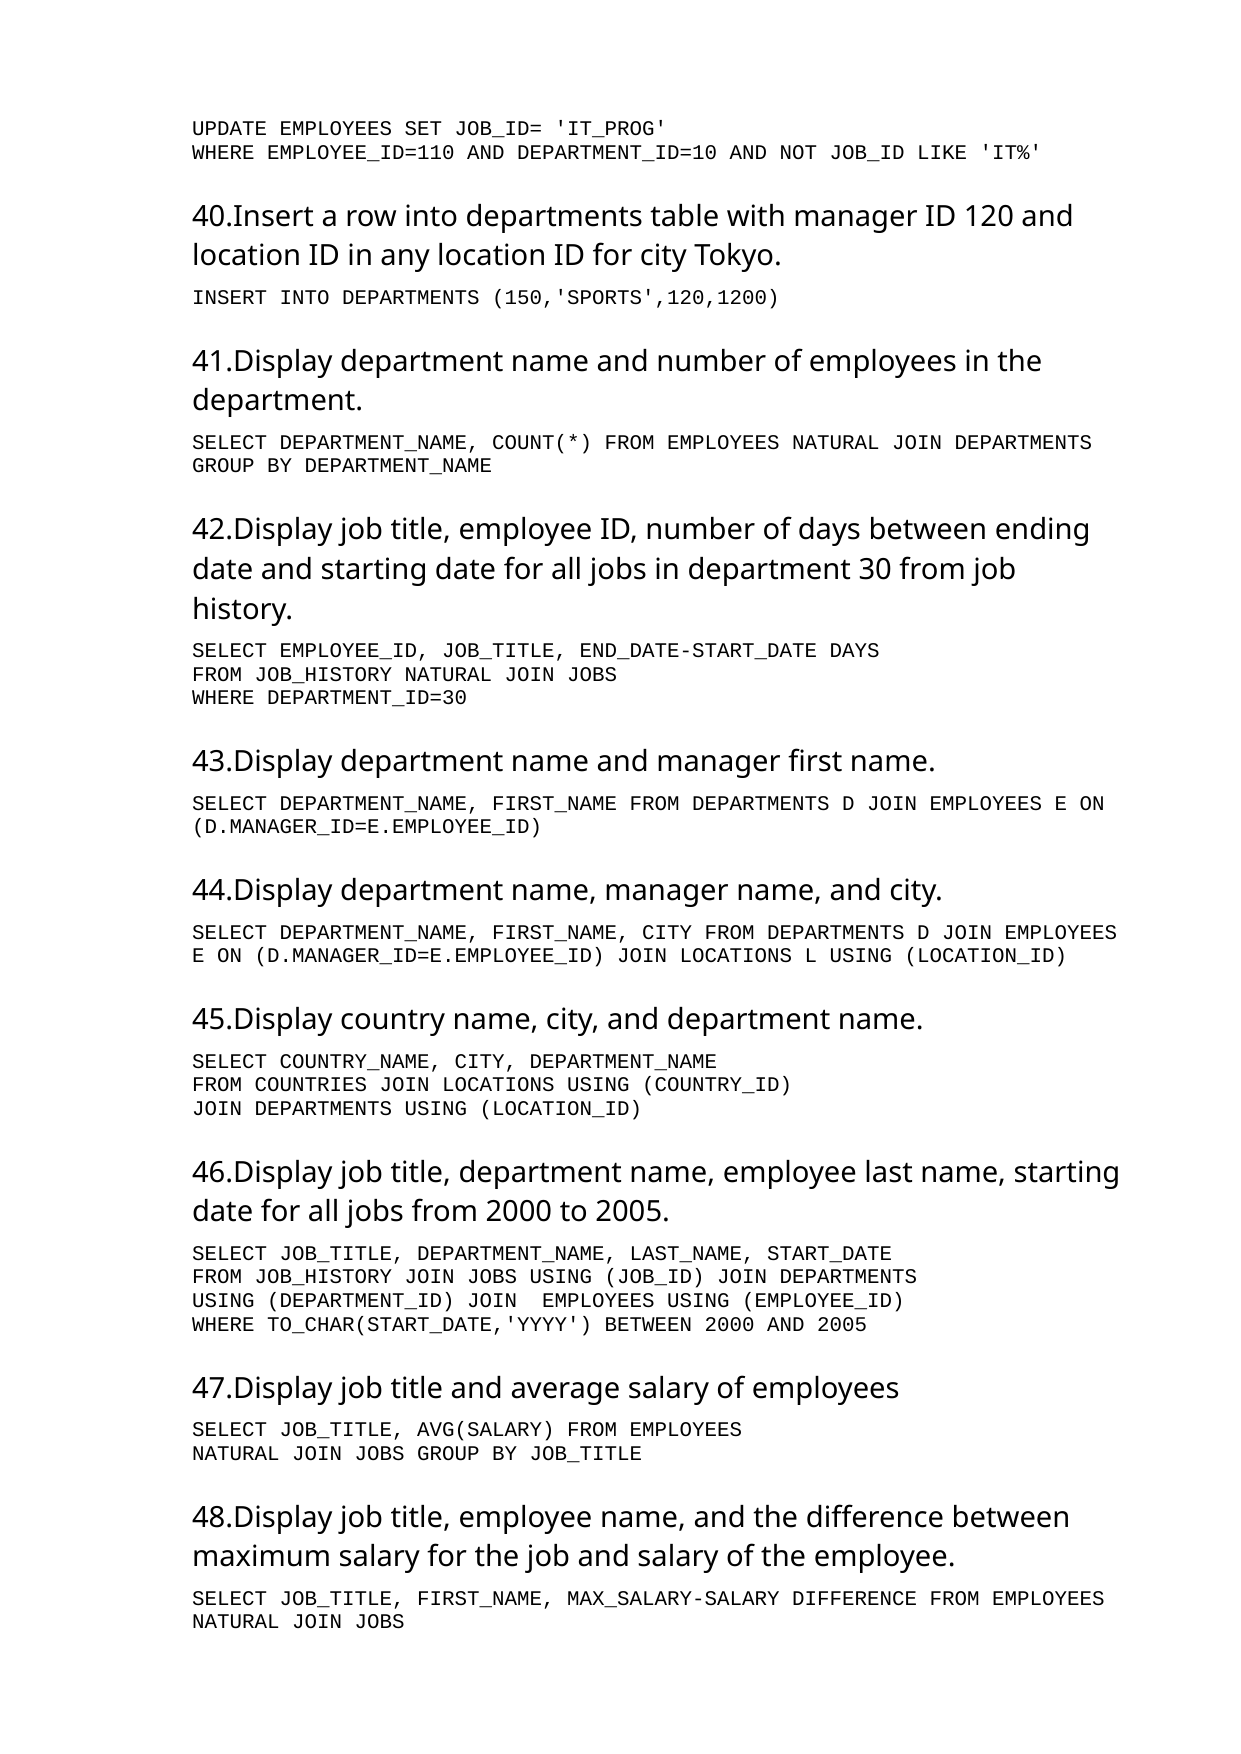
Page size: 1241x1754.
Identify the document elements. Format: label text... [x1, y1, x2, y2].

list SELECT JOB_TITLE, DEPARTMENT_NAME, LAST_NAME, START_DATE [118, 1243, 1122, 1267]
list NATURAL JOIN JOBS GROUP BY JOB_TITLE [118, 1443, 1122, 1466]
list WHERE TO_CHAR(START_DATE,'YYYY') BETWEEN 2000 AND 2005 [118, 1314, 1122, 1337]
list Display job title, department name, employee last name, starting date for all jobs from 2000 to 2005. [118, 1151, 1122, 1230]
list Insert a row into departments table with manager ID 120 and location ID in any location ID for city Tokyo. [118, 195, 1122, 274]
list FROM JOB_HISTORY JOIN JOBS USING (JOB_ID) JOIN DEPARTMENTS [118, 1267, 1122, 1290]
list Display department name and number of employees in the department. [118, 340, 1122, 419]
list JOIN DEPARTMENTS USING (LOCATION_ID) [118, 1098, 1122, 1122]
list SELECT DEPARTMENT_NAME, COUNT(*) FROM EMPLOYEES NATURAL JOIN DEPARTMENTS GROUP BY DEPARTMENT_NAME [118, 432, 1122, 479]
list USING (DEPARTMENT_ID) JOIN EMPLOYEES USING (EMPLOYEE_ID) [118, 1290, 1122, 1314]
list SELECT DEPARTMENT_NAME, FIRST_NAME, CITY FROM DEPARTMENTS D JOIN EMPLOYEES E ON (D.MANAGER_ID=E.EMPLOYEE_ID) JOIN LOCATIONS L USING (LOCATION_ID) [118, 922, 1122, 969]
list SELECT EMPLOYEE_ID, JOB_TITLE, END_DATE-START_DATE DAYS [118, 640, 1122, 664]
list FROM COUNTRIES JOIN LOCATIONS USING (COUNTRY_ID) [118, 1074, 1122, 1098]
list Display country name, city, and department name. [118, 998, 1122, 1038]
list Display job title, employee ID, number of days between ending date and starting date for all jobs in department 30 from job history. [118, 508, 1122, 628]
list FROM JOB_HISTORY NATURAL JOIN JOBS [118, 664, 1122, 687]
list Display department name and manager first name. [118, 741, 1122, 780]
list SELECT DEPARTMENT_NAME, FIRST_NAME FROM DEPARTMENTS D JOIN EMPLOYEES E ON (D.MANAGER_ID=E.EMPLOYEE_ID) [118, 793, 1122, 840]
list WHERE DEPARTMENT_ID=30 [118, 687, 1122, 711]
list Display job title and average salary of employees [118, 1367, 1122, 1407]
list SELECT JOB_TITLE, FIRST_NAME, MAX_SALARY-SALARY DIFFERENCE FROM EMPLOYEES NATURAL JOIN JOBS [118, 1588, 1122, 1635]
list SELECT JOB_TITLE, AVG(SALARY) FROM EMPLOYEES [118, 1419, 1122, 1443]
list UPDATE EMPLOYEES SET JOB_ID= 'IT_PROG' [118, 118, 1122, 142]
list INSERT INTO DEPARTMENTS (150,'SPORTS',120,1200) [118, 287, 1122, 310]
list SELECT COUNTRY_NAME, CITY, DEPARTMENT_NAME [118, 1051, 1122, 1074]
list Display department name, manager name, and city. [118, 869, 1122, 909]
list WHERE EMPLOYEE_ID=110 AND DEPARTMENT_ID=10 AND NOT JOB_ID LIKE 'IT%' [118, 142, 1122, 165]
list Display job title, employee name, and the difference between maximum salary for the job and salary of the employee. [118, 1496, 1122, 1575]
